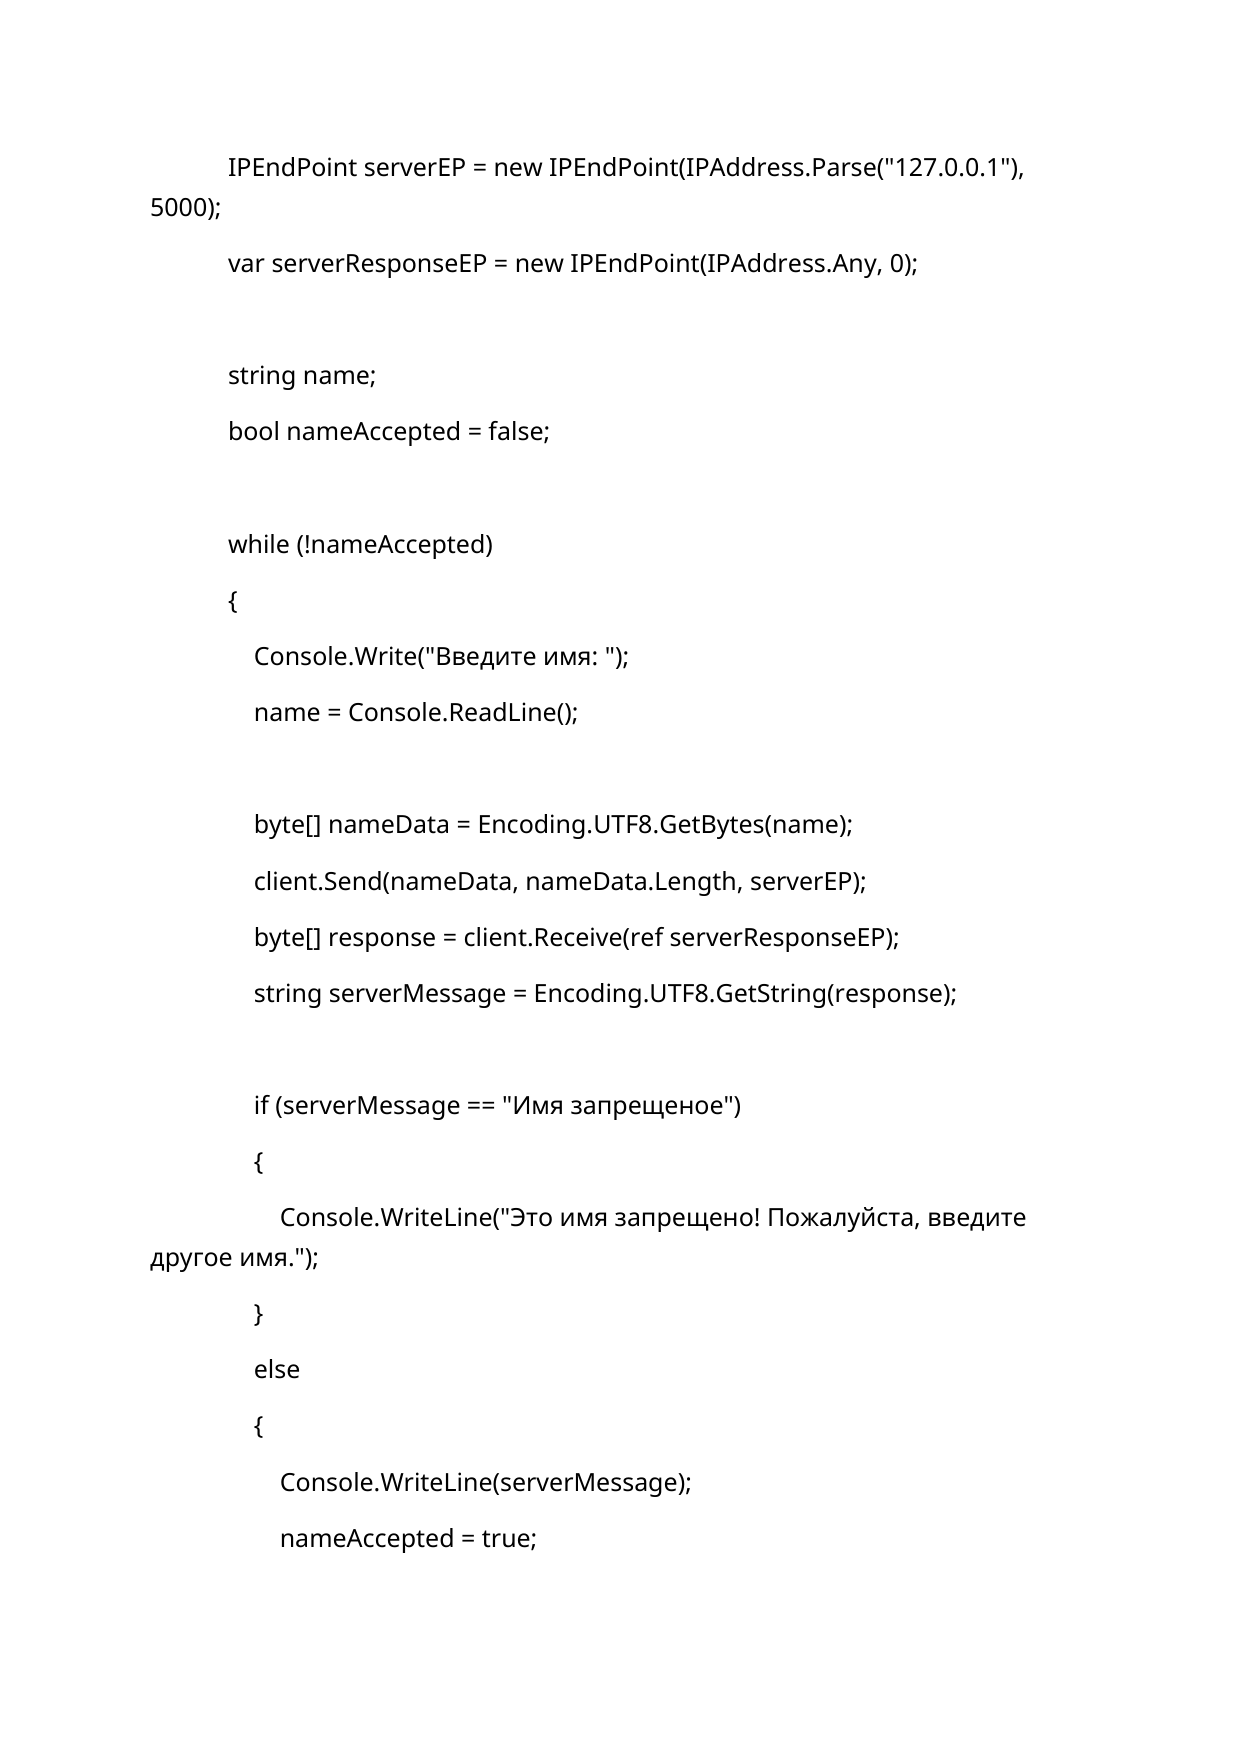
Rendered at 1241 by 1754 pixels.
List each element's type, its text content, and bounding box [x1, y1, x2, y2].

text var serverResponseEP = new IPEndPoint(IPAddress.Any, 0); [150, 246, 1090, 280]
text string serverMessage = Encoding.UTF8.GetString(response); [150, 976, 1090, 1009]
text string name; [150, 358, 1090, 392]
text if (serverMessage == "Имя запрещеноe") [150, 1088, 1090, 1122]
text Console.WriteLine(serverMessage); [150, 1464, 1090, 1498]
text bool nameAccepted = false; [150, 414, 1090, 448]
text Console.WriteLine("Это имя запрещено! Пожалуйста, введите другое имя."); [150, 1200, 1090, 1274]
text byte[] response = client.Receive(ref serverResponseEP); [150, 919, 1090, 953]
text else [150, 1352, 1090, 1386]
text name = Console.ReadLine(); [150, 695, 1090, 729]
text } [150, 1296, 1090, 1330]
text Console.Write("Введите имя: "); [150, 639, 1090, 673]
text while (!nameAccepted) [150, 526, 1090, 560]
text { [150, 582, 1090, 617]
text { [150, 1144, 1090, 1178]
text client.Send(nameData, nameData.Length, serverEP); [150, 863, 1090, 897]
text IPEndPoint serverEP = new IPEndPoint(IPAddress.Parse("127.0.0.1"), 5000); [150, 150, 1090, 223]
text nameAccepted = true; [150, 1520, 1090, 1554]
text { [150, 1408, 1090, 1442]
text byte[] nameData = Encoding.UTF8.GetBytes(name); [150, 807, 1090, 841]
